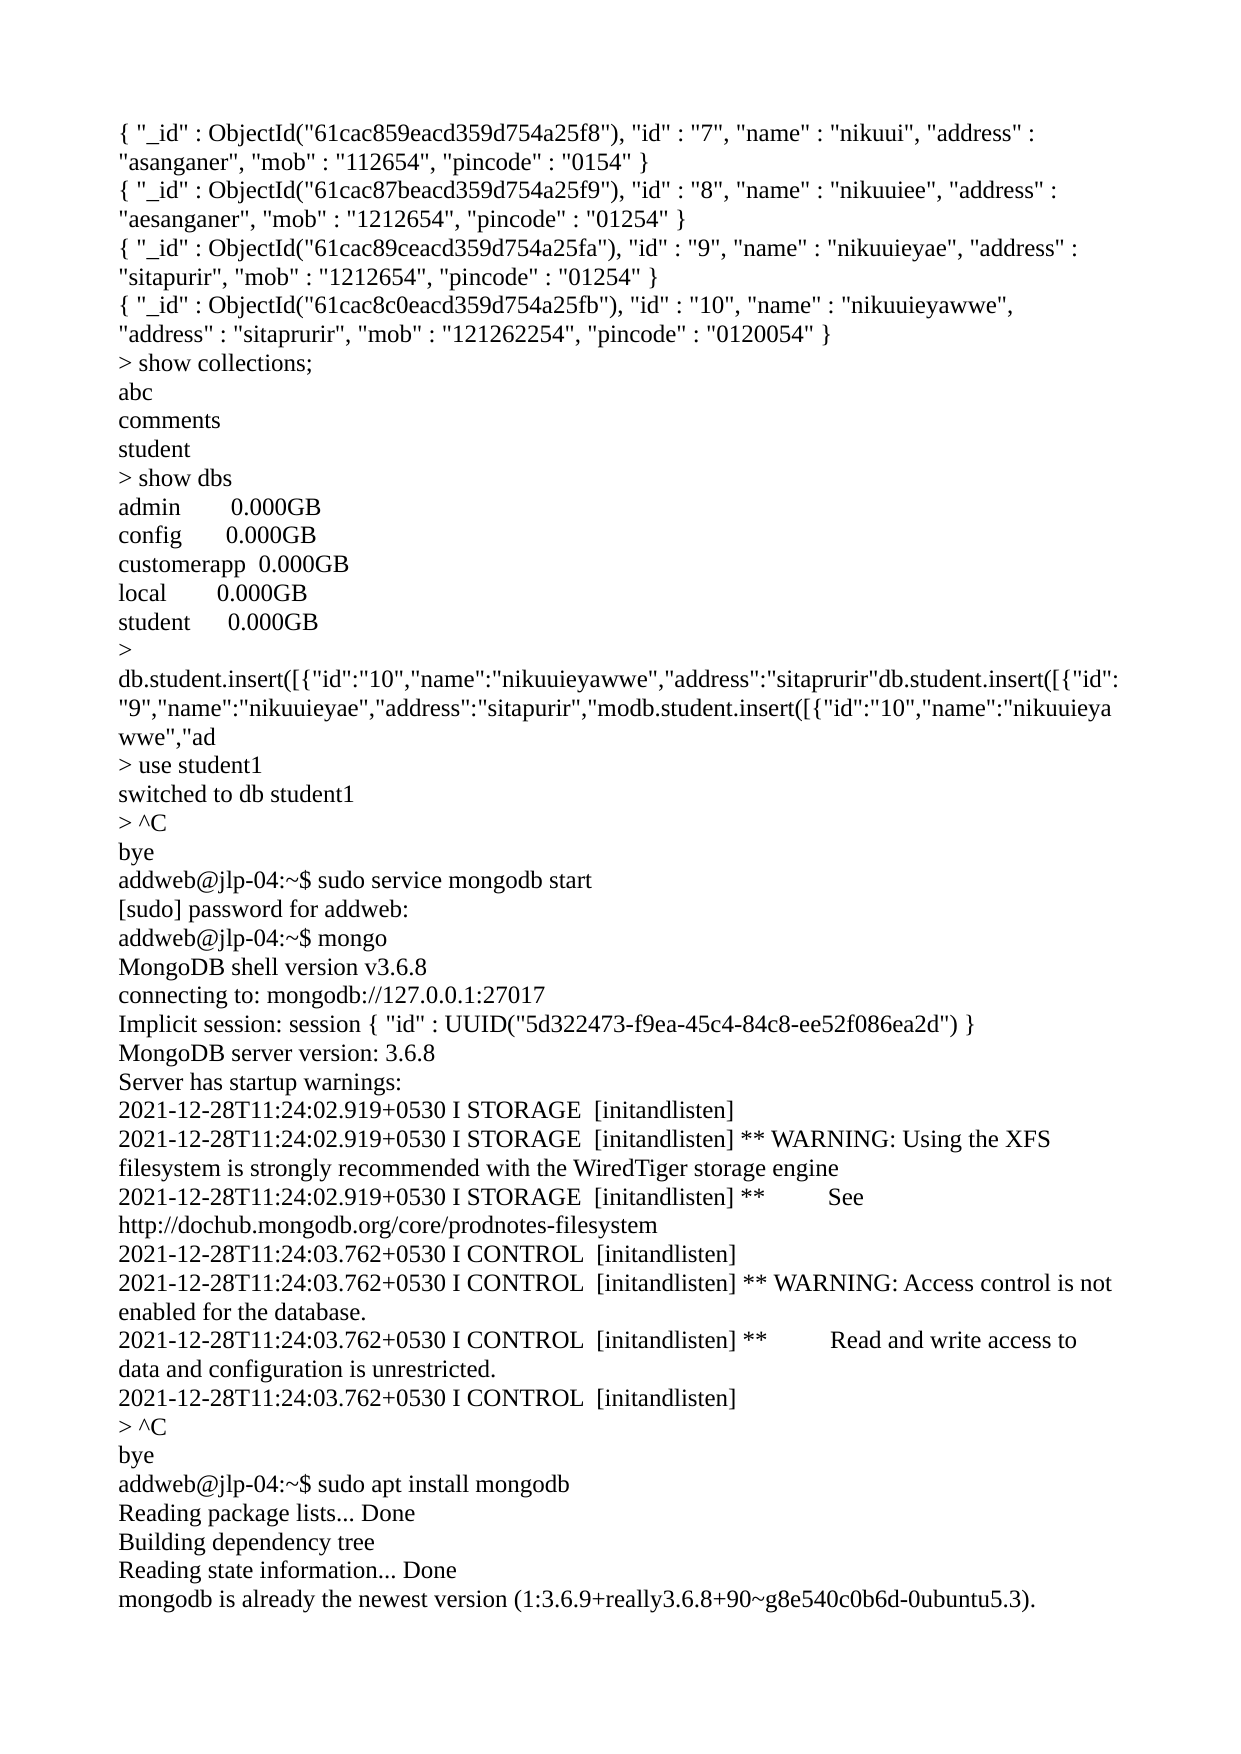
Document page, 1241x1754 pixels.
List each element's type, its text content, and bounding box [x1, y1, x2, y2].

text > db.student.insert([{"id":"10","name":"nikuuieyawwe","address":"sitaprurir"db.student.insert([{"id":"9","name":"nikuuieyae","address":"sitapurir","modb.student.insert([{"id":"10","name":"nikuuieyawwe","ad [118, 636, 1122, 751]
text addweb@jlp-04:~$ sudo apt install mongodb [118, 1469, 1122, 1498]
text Reading state information... Done [118, 1556, 1122, 1584]
text admin 0.000GB [118, 492, 1122, 521]
text 2021-12-28T11:24:02.919+0530 I STORAGE [initandlisten] ** See http://dochub.mongodb.org/core/prodnotes-filesystem [118, 1182, 1122, 1239]
text { "_id" : ObjectId("61cac87beacd359d754a25f9"), "id" : "8", "name" : "nikuuiee", "address" : "aesanganer", "mob" : "1212654", "pincode" : "01254" } [118, 176, 1122, 233]
text mongodb is already the newest version (1:3.6.9+really3.6.8+90~g8e540c0b6d-0ubuntu5.3). [118, 1584, 1122, 1613]
text MongoDB server version: 3.6.8 [118, 1038, 1122, 1067]
text addweb@jlp-04:~$ mongo [118, 923, 1122, 952]
text 2021-12-28T11:24:02.919+0530 I STORAGE [initandlisten] [118, 1096, 1122, 1124]
text [sudo] password for addweb: [118, 894, 1122, 923]
text 2021-12-28T11:24:03.762+0530 I CONTROL [initandlisten] [118, 1383, 1122, 1412]
text bye [118, 1441, 1122, 1469]
text abc [118, 377, 1122, 406]
text comments [118, 406, 1122, 434]
text student 0.000GB [118, 607, 1122, 636]
text Building dependency tree [118, 1527, 1122, 1556]
text > ^C [118, 1412, 1122, 1441]
text 2021-12-28T11:24:03.762+0530 I CONTROL [initandlisten] [118, 1239, 1122, 1268]
text customerapp 0.000GB [118, 549, 1122, 578]
text { "_id" : ObjectId("61cac89ceacd359d754a25fa"), "id" : "9", "name" : "nikuuieyae", "address" : "sitapurir", "mob" : "1212654", "pincode" : "01254" } [118, 233, 1122, 291]
text local 0.000GB [118, 578, 1122, 607]
text > use student1 [118, 751, 1122, 779]
text { "_id" : ObjectId("61cac859eacd359d754a25f8"), "id" : "7", "name" : "nikuui", "address" : "asanganer", "mob" : "112654", "pincode" : "0154" } [118, 118, 1122, 176]
text 2021-12-28T11:24:02.919+0530 I STORAGE [initandlisten] ** WARNING: Using the XFS filesystem is strongly recommended with the WiredTiger storage engine [118, 1124, 1122, 1182]
text Implicit session: session { "id" : UUID("5d322473-f9ea-45c4-84c8-ee52f086ea2d") } [118, 1009, 1122, 1038]
text Reading package lists... Done [118, 1498, 1122, 1527]
text > ^C [118, 808, 1122, 837]
text Server has startup warnings: [118, 1067, 1122, 1096]
text > show collections; [118, 348, 1122, 377]
text connecting to: mongodb://127.0.0.1:27017 [118, 981, 1122, 1009]
text 2021-12-28T11:24:03.762+0530 I CONTROL [initandlisten] ** Read and write access to data and configuration is unrestricted. [118, 1326, 1122, 1383]
text addweb@jlp-04:~$ sudo service mongodb start [118, 866, 1122, 894]
text config 0.000GB [118, 521, 1122, 549]
text MongoDB shell version v3.6.8 [118, 952, 1122, 981]
text switched to db student1 [118, 779, 1122, 808]
text > show dbs [118, 463, 1122, 492]
text bye [118, 837, 1122, 866]
text student [118, 434, 1122, 463]
text 2021-12-28T11:24:03.762+0530 I CONTROL [initandlisten] ** WARNING: Access control is not enabled for the database. [118, 1268, 1122, 1326]
text { "_id" : ObjectId("61cac8c0eacd359d754a25fb"), "id" : "10", "name" : "nikuuieyawwe", "address" : "sitaprurir", "mob" : "121262254", "pincode" : "0120054" } [118, 291, 1122, 348]
